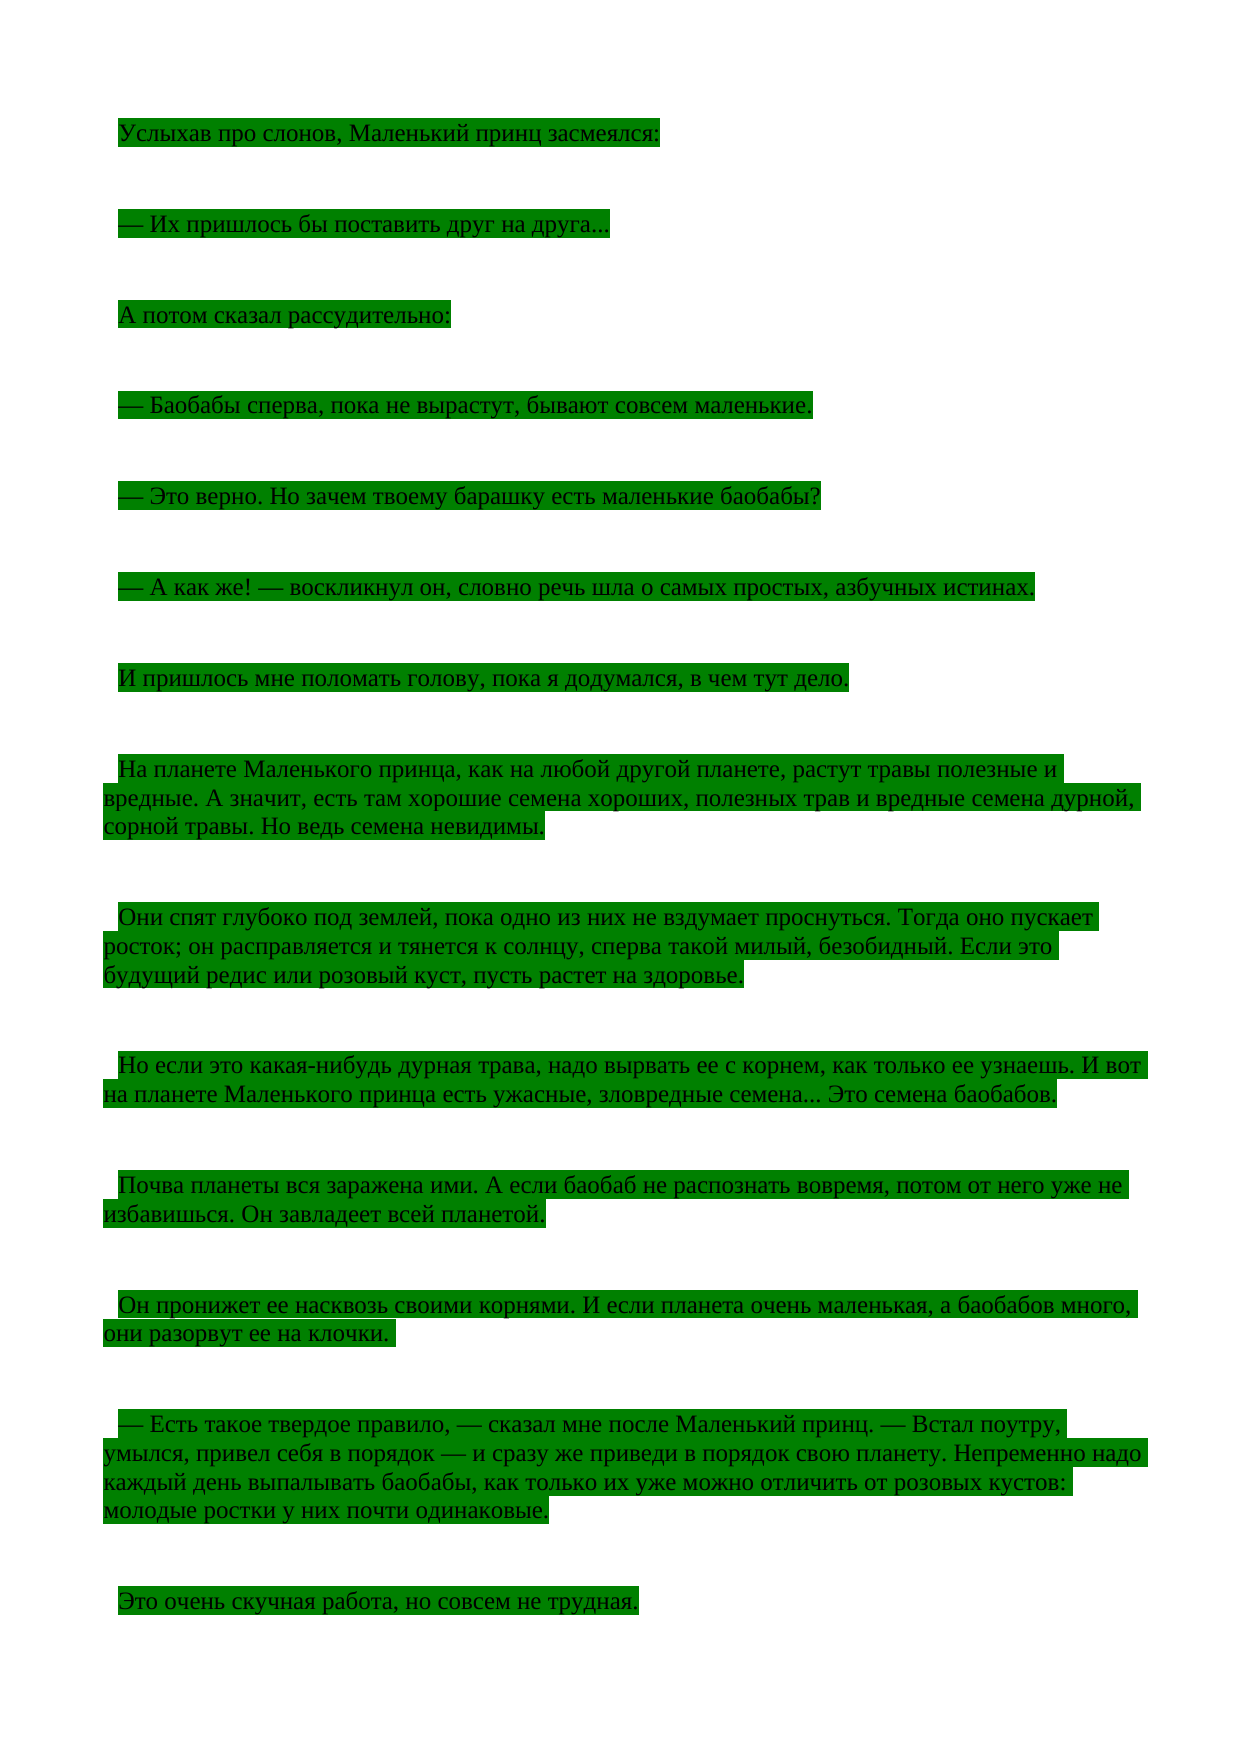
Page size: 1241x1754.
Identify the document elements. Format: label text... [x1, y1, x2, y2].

text — Это верно. Но зачем твоему барашку есть маленькие баобабы? [103, 481, 1152, 510]
text Услыхав про слонов, Маленький принц засмеялся: [103, 118, 1152, 147]
text Но если это какая-нибудь дурная трава, надо вырвать ее с корнем, как только ее узнаешь. И вот на планете Маленького принца есть ужасные, зловредные семена... Это семена баобабов. [103, 1051, 1152, 1108]
text И пришлось мне поломать голову, пока я додумался, в чем тут дело. [103, 663, 1152, 692]
text — Есть такое твердое правило, — сказал мне после Маленький принц. — Встал поутру, умылся, привел себя в порядок — и сразу же приведи в порядок свою планету. Непременно надо каждый день выпалывать баобабы, как только их уже можно отличить от розовых кустов: молодые ростки у них почти одинаковые. [103, 1409, 1152, 1524]
text Они спят глубоко под землей, пока одно из них не вздумает проснуться. Тогда оно пускает росток; он расправляется и тянется к солнцу, сперва такой милый, безобидный. Если это будущий редис или розовый куст, пусть растет на здоровье. [103, 902, 1152, 988]
text А потом сказал рассудительно: [103, 300, 1152, 328]
text На планете Маленького принца, как на любой другой планете, растут травы полезные и вредные. А значит, есть там хорошие семена хороших, полезных трав и вредные семена дурной, сорной травы. Но ведь семена невидимы. [103, 754, 1152, 840]
text Это очень скучная работа, но совсем не трудная. [103, 1586, 1152, 1615]
text — Баобабы сперва, пока не вырастут, бывают совсем маленькие. [103, 391, 1152, 419]
text Почва планеты вся заражена ими. А если баобаб не распознать вовремя, потом от него уже не избавишься. Он завладеет всей планетой. [103, 1170, 1152, 1228]
text Он пронижет ее насквозь своими корнями. И если планета очень маленькая, а баобабов много, они разорвут ее на клочки. [103, 1290, 1152, 1347]
text — А как же! — воскликнул он, словно речь шла о самых простых, азбучных истинах. [103, 572, 1152, 601]
text — Их пришлось бы поставить друг на друга... [103, 209, 1152, 238]
